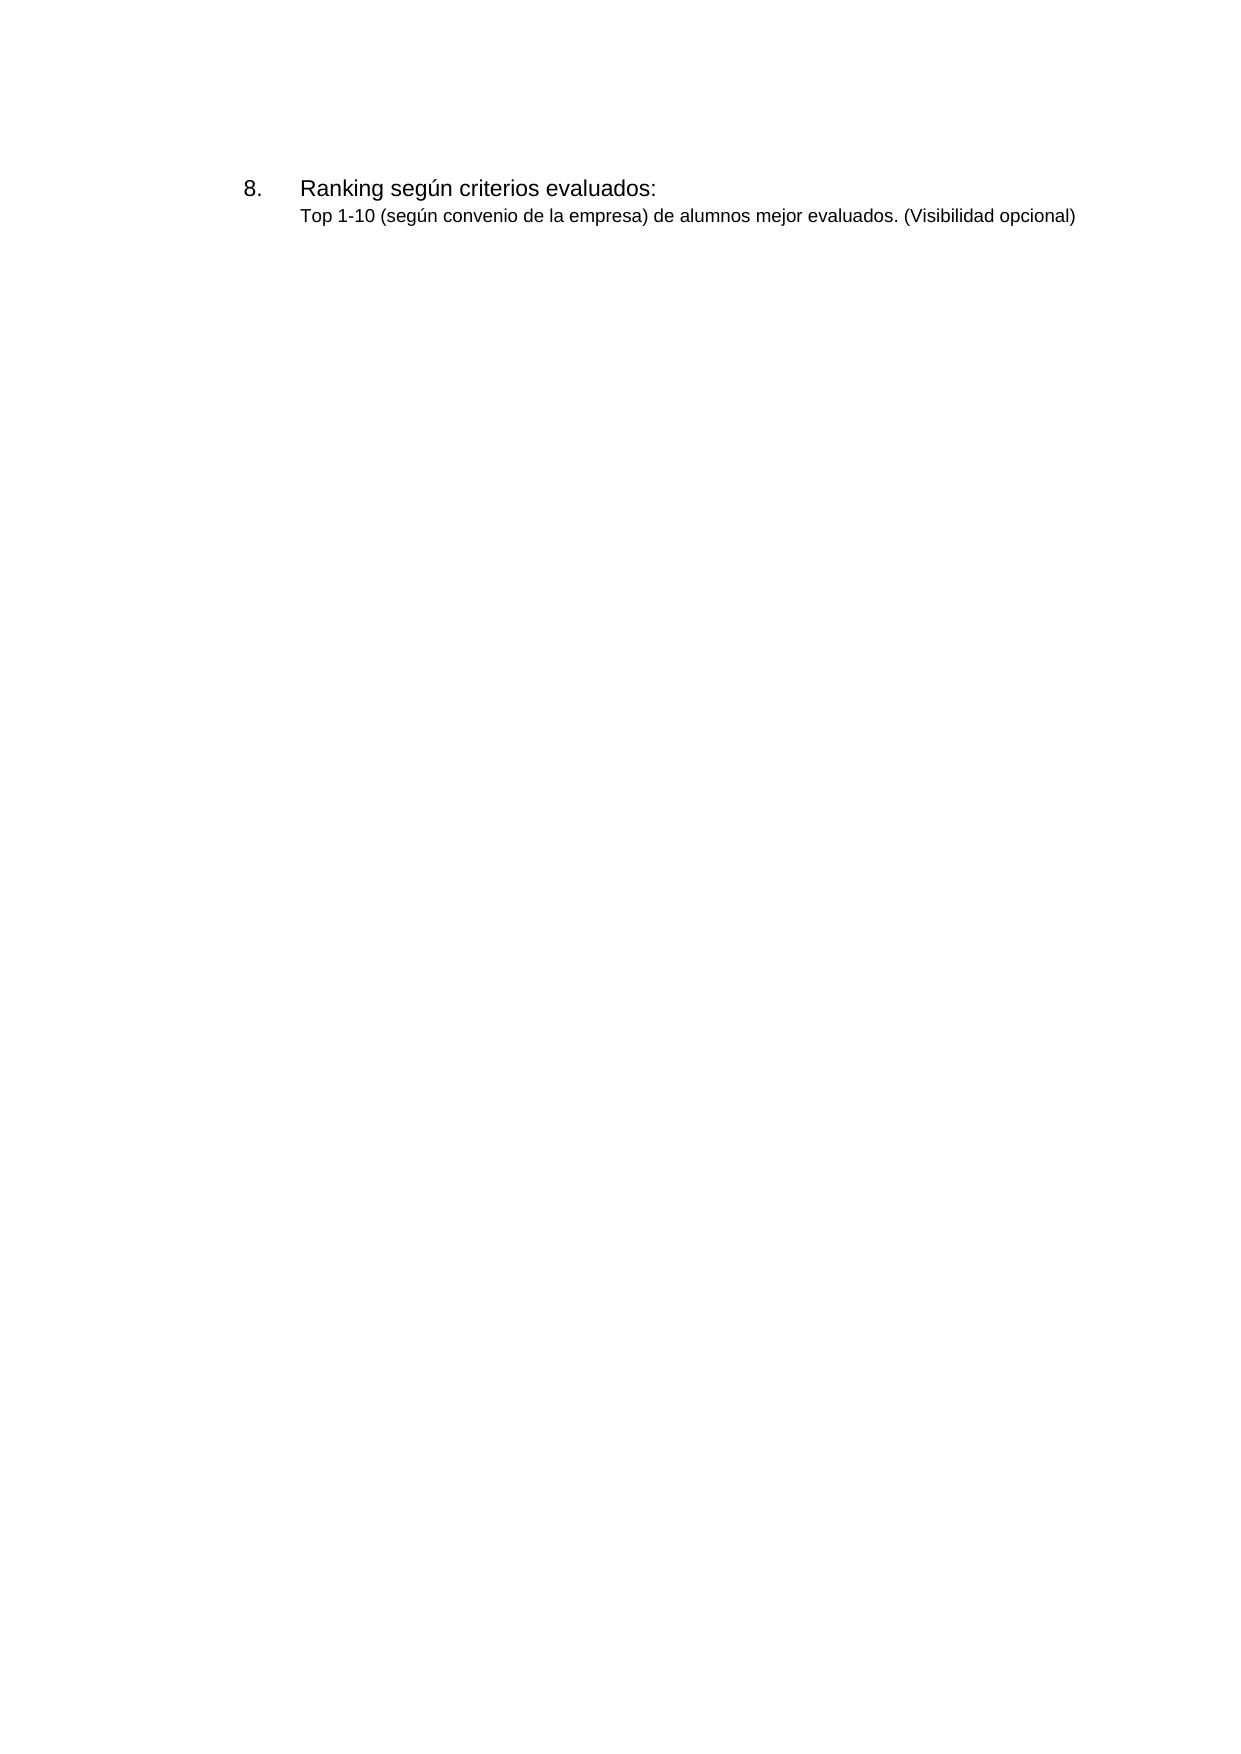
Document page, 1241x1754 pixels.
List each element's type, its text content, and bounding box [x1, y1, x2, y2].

text Top 1-10 (según convenio de la empresa) de alumnos mejor evaluados. (Visibilidad opcional) [300, 205, 1090, 227]
list Ranking según criterios evaluados: [262, 175, 1090, 201]
